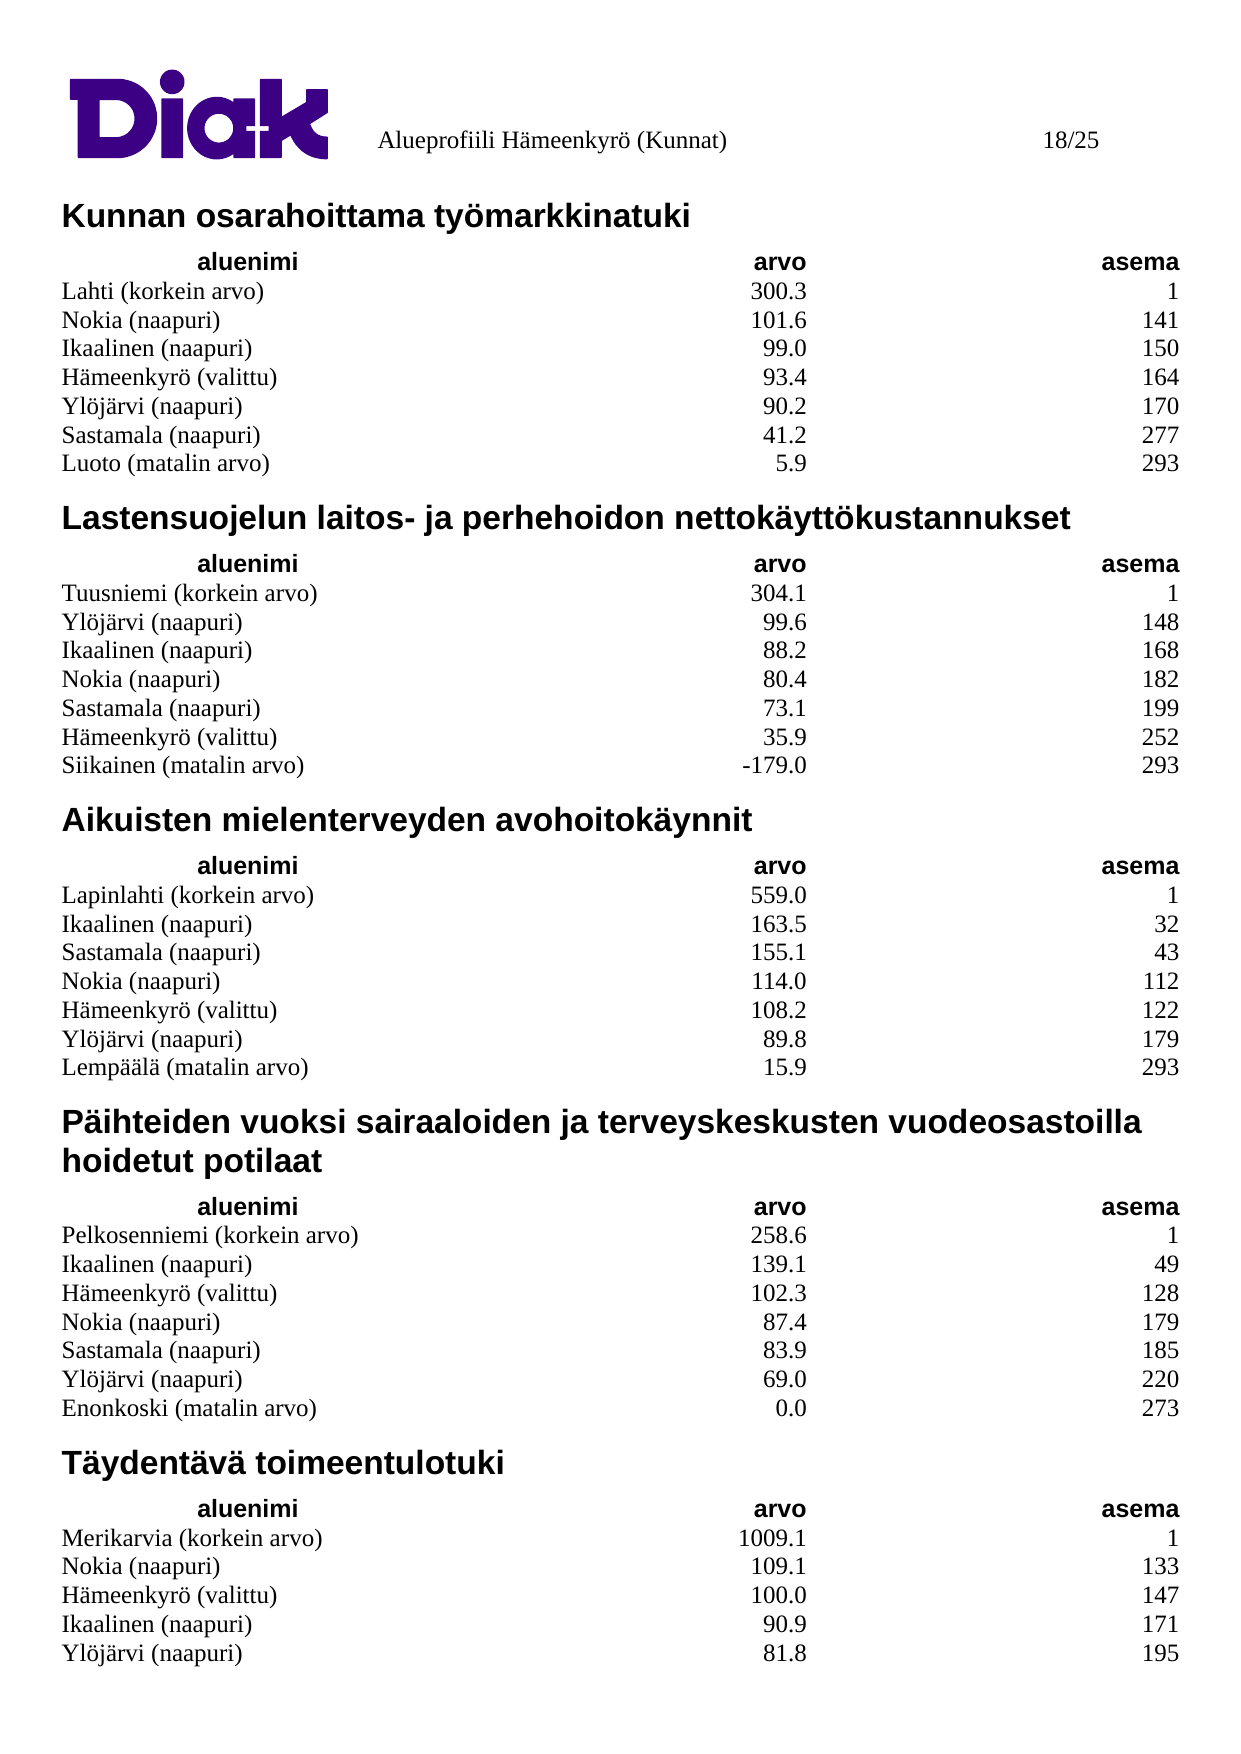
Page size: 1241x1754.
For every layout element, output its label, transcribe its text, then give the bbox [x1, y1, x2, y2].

table_cell Ylöjärvi (naapuri) [61, 391, 434, 420]
table_cell Sastamala (naapuri) [61, 1336, 434, 1364]
table_cell Ylöjärvi (naapuri) [61, 1364, 434, 1393]
table_cell -179.0 [434, 751, 806, 779]
table_cell Siikainen (matalin arvo) [61, 751, 434, 779]
table_header arvo [434, 1494, 806, 1523]
table_cell 139.1 [434, 1249, 806, 1278]
table_cell Ikaalinen (naapuri) [61, 1249, 434, 1278]
table_cell Ylöjärvi (naapuri) [61, 1638, 434, 1666]
table_cell 1 [806, 1221, 1179, 1249]
table_cell 1 [806, 880, 1179, 909]
table_cell Ikaalinen (naapuri) [61, 636, 434, 664]
table_cell Sastamala (naapuri) [61, 938, 434, 966]
table_cell 293 [806, 751, 1179, 779]
table_header asema [806, 247, 1179, 276]
table_cell 258.6 [434, 1221, 806, 1249]
table_cell 220 [806, 1364, 1179, 1393]
table_cell Hämeenkyrö (valittu) [61, 722, 434, 751]
table_cell 69.0 [434, 1364, 806, 1393]
table_cell 0.0 [434, 1393, 806, 1422]
subtitle Lastensuojelun laitos- ja perhehoidon nettokäyttökustannukset [61, 498, 1179, 537]
table_cell 199 [806, 693, 1179, 722]
subtitle Päihteiden vuoksi sairaaloiden ja terveyskeskusten vuodeosastoilla hoidetut potilaat [61, 1102, 1179, 1179]
table_cell 293 [806, 449, 1179, 477]
table_cell Ylöjärvi (naapuri) [61, 1024, 434, 1052]
table_cell 1 [806, 276, 1179, 305]
table_cell 148 [806, 607, 1179, 636]
table_cell 164 [806, 362, 1179, 391]
table_cell Hämeenkyrö (valittu) [61, 362, 434, 391]
table_cell 32 [806, 909, 1179, 937]
table_cell 87.4 [434, 1307, 806, 1336]
table_cell 147 [806, 1580, 1179, 1609]
table_cell 277 [806, 420, 1179, 448]
table_cell 252 [806, 722, 1179, 751]
table_cell 179 [806, 1307, 1179, 1336]
table_header aluenimi [61, 549, 434, 578]
table_cell Nokia (naapuri) [61, 664, 434, 693]
table_cell Nokia (naapuri) [61, 1307, 434, 1336]
table_cell 128 [806, 1278, 1179, 1307]
table_cell 300.3 [434, 276, 806, 305]
table_cell Lapinlahti (korkein arvo) [61, 880, 434, 909]
table_cell Nokia (naapuri) [61, 1551, 434, 1580]
table_cell Hämeenkyrö (valittu) [61, 1580, 434, 1609]
table_cell 559.0 [434, 880, 806, 909]
table_cell 114.0 [434, 966, 806, 995]
table_cell 90.2 [434, 391, 806, 420]
table_header asema [806, 851, 1179, 880]
table_header asema [806, 1494, 1179, 1523]
table_cell Ikaalinen (naapuri) [61, 1609, 434, 1638]
table_cell 150 [806, 334, 1179, 362]
table_cell 41.2 [434, 420, 806, 448]
table_cell Enonkoski (matalin arvo) [61, 1393, 434, 1422]
table_cell 99.0 [434, 334, 806, 362]
table_header aluenimi [61, 1494, 434, 1523]
table_cell Nokia (naapuri) [61, 966, 434, 995]
table_cell Ylöjärvi (naapuri) [61, 607, 434, 636]
table_cell 80.4 [434, 664, 806, 693]
table_cell 273 [806, 1393, 1179, 1422]
table_cell 1 [806, 578, 1179, 607]
table_header aluenimi [61, 851, 434, 880]
table_cell 163.5 [434, 909, 806, 937]
table_cell Luoto (matalin arvo) [61, 449, 434, 477]
table_cell 89.8 [434, 1024, 806, 1052]
table_cell Sastamala (naapuri) [61, 420, 434, 448]
subtitle Aikuisten mielenterveyden avohoitokäynnit [61, 800, 1179, 839]
table_cell Merikarvia (korkein arvo) [61, 1523, 434, 1551]
table_cell 93.4 [434, 362, 806, 391]
table_cell 43 [806, 938, 1179, 966]
table_cell Tuusniemi (korkein arvo) [61, 578, 434, 607]
table_cell 5.9 [434, 449, 806, 477]
table_cell 1 [806, 1523, 1179, 1551]
subtitle Täydentävä toimeentulotuki [61, 1443, 1179, 1481]
table_cell 182 [806, 664, 1179, 693]
table_cell 88.2 [434, 636, 806, 664]
table_header asema [806, 1192, 1179, 1221]
table_header arvo [434, 1192, 806, 1221]
subtitle Kunnan osarahoittama työmarkkinatuki [61, 196, 1179, 235]
table_cell 141 [806, 305, 1179, 333]
table_cell Hämeenkyrö (valittu) [61, 1278, 434, 1307]
table_cell 122 [806, 995, 1179, 1024]
table_cell 133 [806, 1551, 1179, 1580]
table_cell 171 [806, 1609, 1179, 1638]
table_cell 155.1 [434, 938, 806, 966]
table_cell 102.3 [434, 1278, 806, 1307]
table_cell 101.6 [434, 305, 806, 333]
table_cell 100.0 [434, 1580, 806, 1609]
table_cell Ikaalinen (naapuri) [61, 909, 434, 937]
table_cell 304.1 [434, 578, 806, 607]
table_cell 81.8 [434, 1638, 806, 1666]
table_cell Lempäälä (matalin arvo) [61, 1053, 434, 1081]
table_cell Pelkosenniemi (korkein arvo) [61, 1221, 434, 1249]
table_header arvo [434, 247, 806, 276]
table_cell 90.9 [434, 1609, 806, 1638]
table_cell 195 [806, 1638, 1179, 1666]
table_cell 179 [806, 1024, 1179, 1052]
table_cell 293 [806, 1053, 1179, 1081]
table_cell 49 [806, 1249, 1179, 1278]
table_cell 73.1 [434, 693, 806, 722]
table_cell Nokia (naapuri) [61, 305, 434, 333]
table_cell 83.9 [434, 1336, 806, 1364]
table_header arvo [434, 549, 806, 578]
table_cell Ikaalinen (naapuri) [61, 334, 434, 362]
table_header aluenimi [61, 1192, 434, 1221]
table_cell Hämeenkyrö (valittu) [61, 995, 434, 1024]
table_header arvo [434, 851, 806, 880]
table_cell 112 [806, 966, 1179, 995]
table_cell 109.1 [434, 1551, 806, 1580]
table_cell 35.9 [434, 722, 806, 751]
table_cell 185 [806, 1336, 1179, 1364]
table_cell 15.9 [434, 1053, 806, 1081]
table_header asema [806, 549, 1179, 578]
table_cell 108.2 [434, 995, 806, 1024]
table_cell Lahti (korkein arvo) [61, 276, 434, 305]
table_cell 168 [806, 636, 1179, 664]
table_cell Sastamala (naapuri) [61, 693, 434, 722]
table_cell 1009.1 [434, 1523, 806, 1551]
table_cell 99.6 [434, 607, 806, 636]
table_header aluenimi [61, 247, 434, 276]
table_cell 170 [806, 391, 1179, 420]
